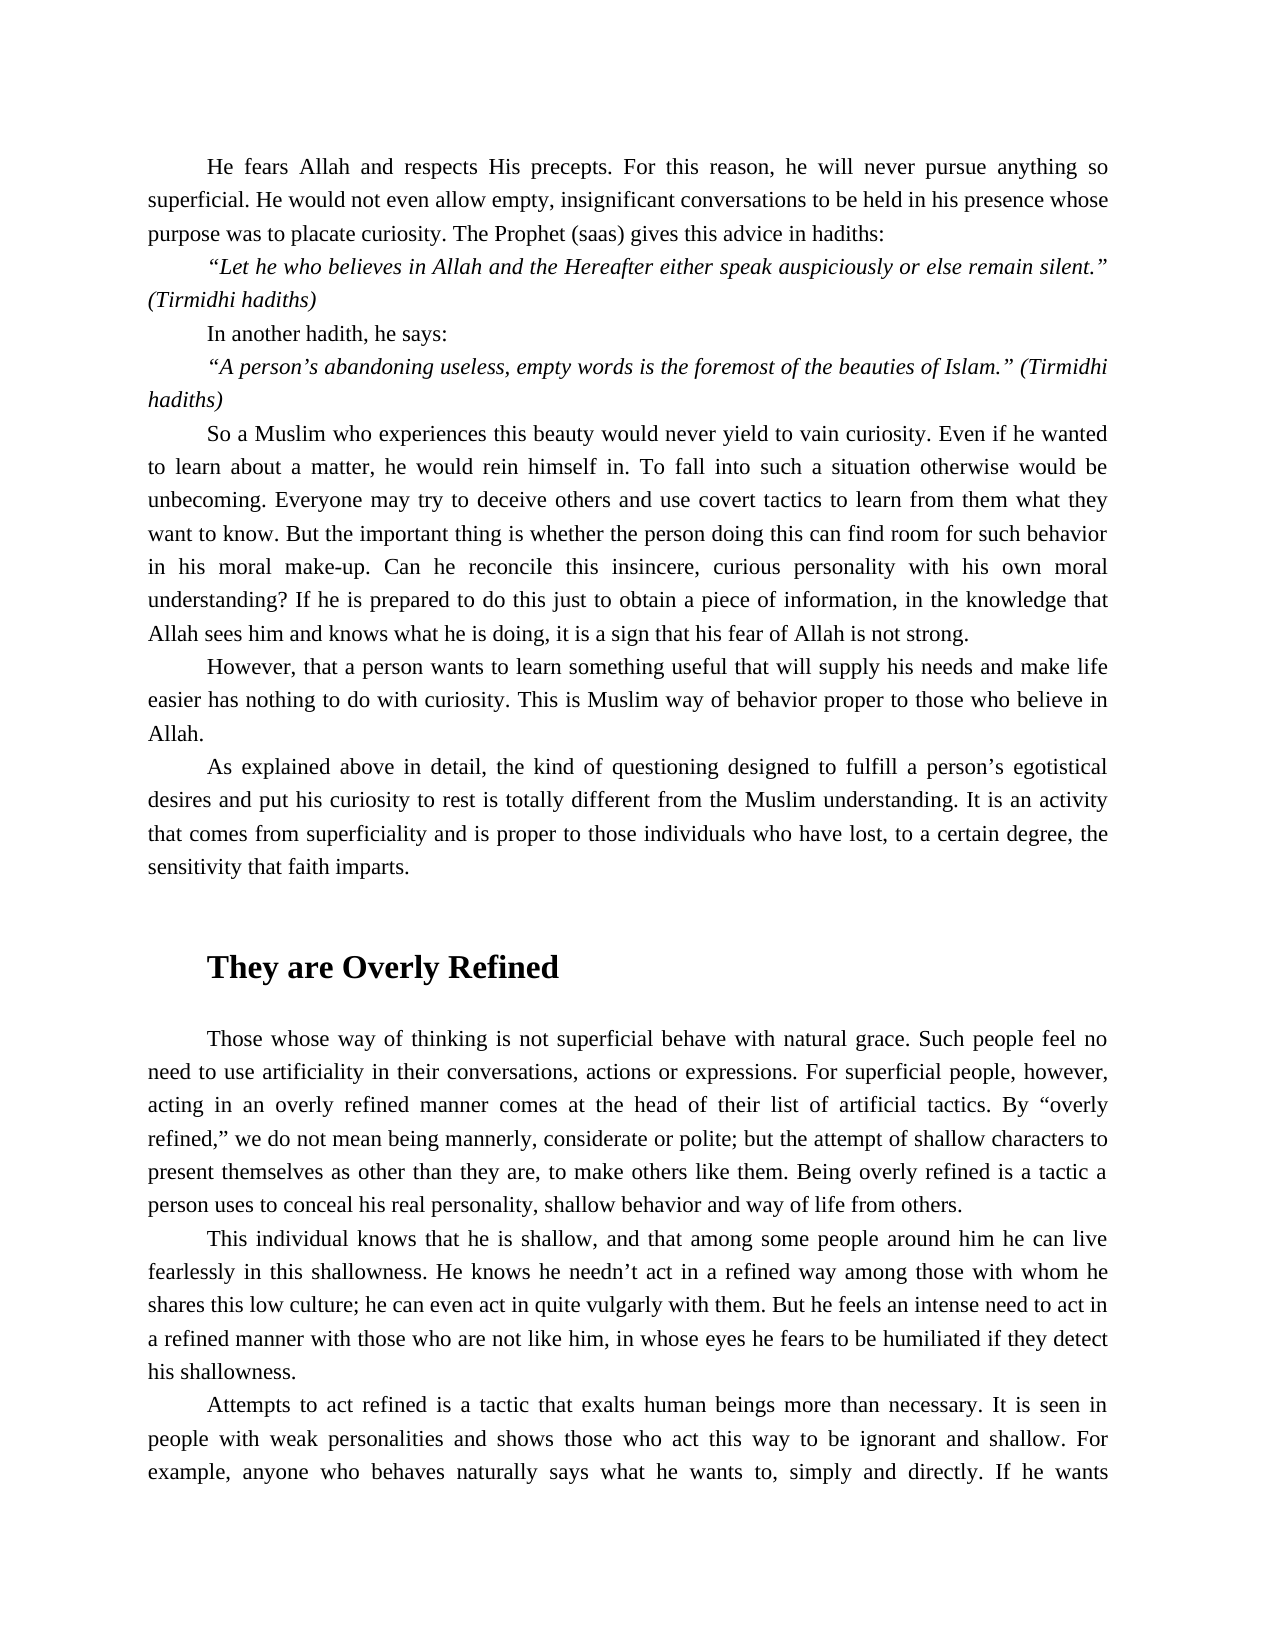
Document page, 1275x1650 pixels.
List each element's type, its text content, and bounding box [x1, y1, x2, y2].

text Attempts to act refined is a tactic that exalts human beings more than necessary. It is seen in people with weak personalities and shows those who act this way to be ignorant and shallow. For example, anyone who behaves naturally says what he wants to, simply and directly. If he wants [148, 1386, 1110, 1486]
text “A person’s abandoning useless, empty words is the foremost of the beauties of Islam.” (Tirmidhi hadiths) [148, 348, 1110, 414]
text So a Muslim who experiences this beauty would never yield to vain curiosity. Even if he wanted to learn about a matter, he would rein himself in. To fall into such a situation otherwise would be unbecoming. Everyone may try to deceive others and use covert tactics to learn from them what they want to know. But the important thing is whether the person doing this can find room for such behavior in his moral make-up. Can he reconcile this insincere, curious personality with his own moral understanding? If he is prepared to do this just to obtain a piece of information, in the knowledge that Allah sees him and knows what he is doing, it is a sign that his fear of Allah is not strong. [148, 414, 1110, 648]
text “Let he who believes in Allah and the Hereafter either speak auspiciously or else remain silent.” (Tirmidhi hadiths) [148, 248, 1110, 314]
text He fears Allah and respects His precepts. For this reason, he will never pursue anything so superficial. He would not even allow empty, insignificant conversations to be held in his presence whose purpose was to placate curiosity. The Prophet (saas) gives this advice in hadiths: [148, 148, 1110, 248]
text This individual knows that he is shallow, and that among some people around him he can live fearlessly in this shallowness. He knows he needn’t act in a refined way among those with whom he shares this low culture; he can even act in quite vulgarly with them. But he feels an intense need to act in a refined manner with those who are not like him, in whose eyes he fears to be humiliated if they detect his shallowness. [148, 1219, 1110, 1386]
text They are Overly Refined [148, 948, 1110, 986]
text In another hadith, he says: [148, 314, 1110, 348]
text However, that a person wants to learn something useful that will supply his needs and make life easier has nothing to do with curiosity. This is Muslim way of behavior proper to those who believe in Allah. [148, 648, 1110, 748]
text Those whose way of thinking is not superficial behave with natural grace. Such people feel no need to use artificiality in their conversations, actions or expressions. For superficial people, however, acting in an overly refined manner comes at the head of their list of artificial tactics. By “overly refined,” we do not mean being mannerly, considerate or polite; but the attempt of shallow characters to present themselves as other than they are, to make others like them. Being overly refined is a tactic a person uses to conceal his real personality, shallow behavior and way of life from others. [148, 1019, 1110, 1219]
text As explained above in detail, the kind of questioning designed to fulfill a person’s egotistical desires and put his curiosity to rest is totally different from the Muslim understanding. It is an activity that comes from superficiality and is proper to those individuals who have lost, to a certain degree, the sensitivity that faith imparts. [148, 748, 1110, 881]
